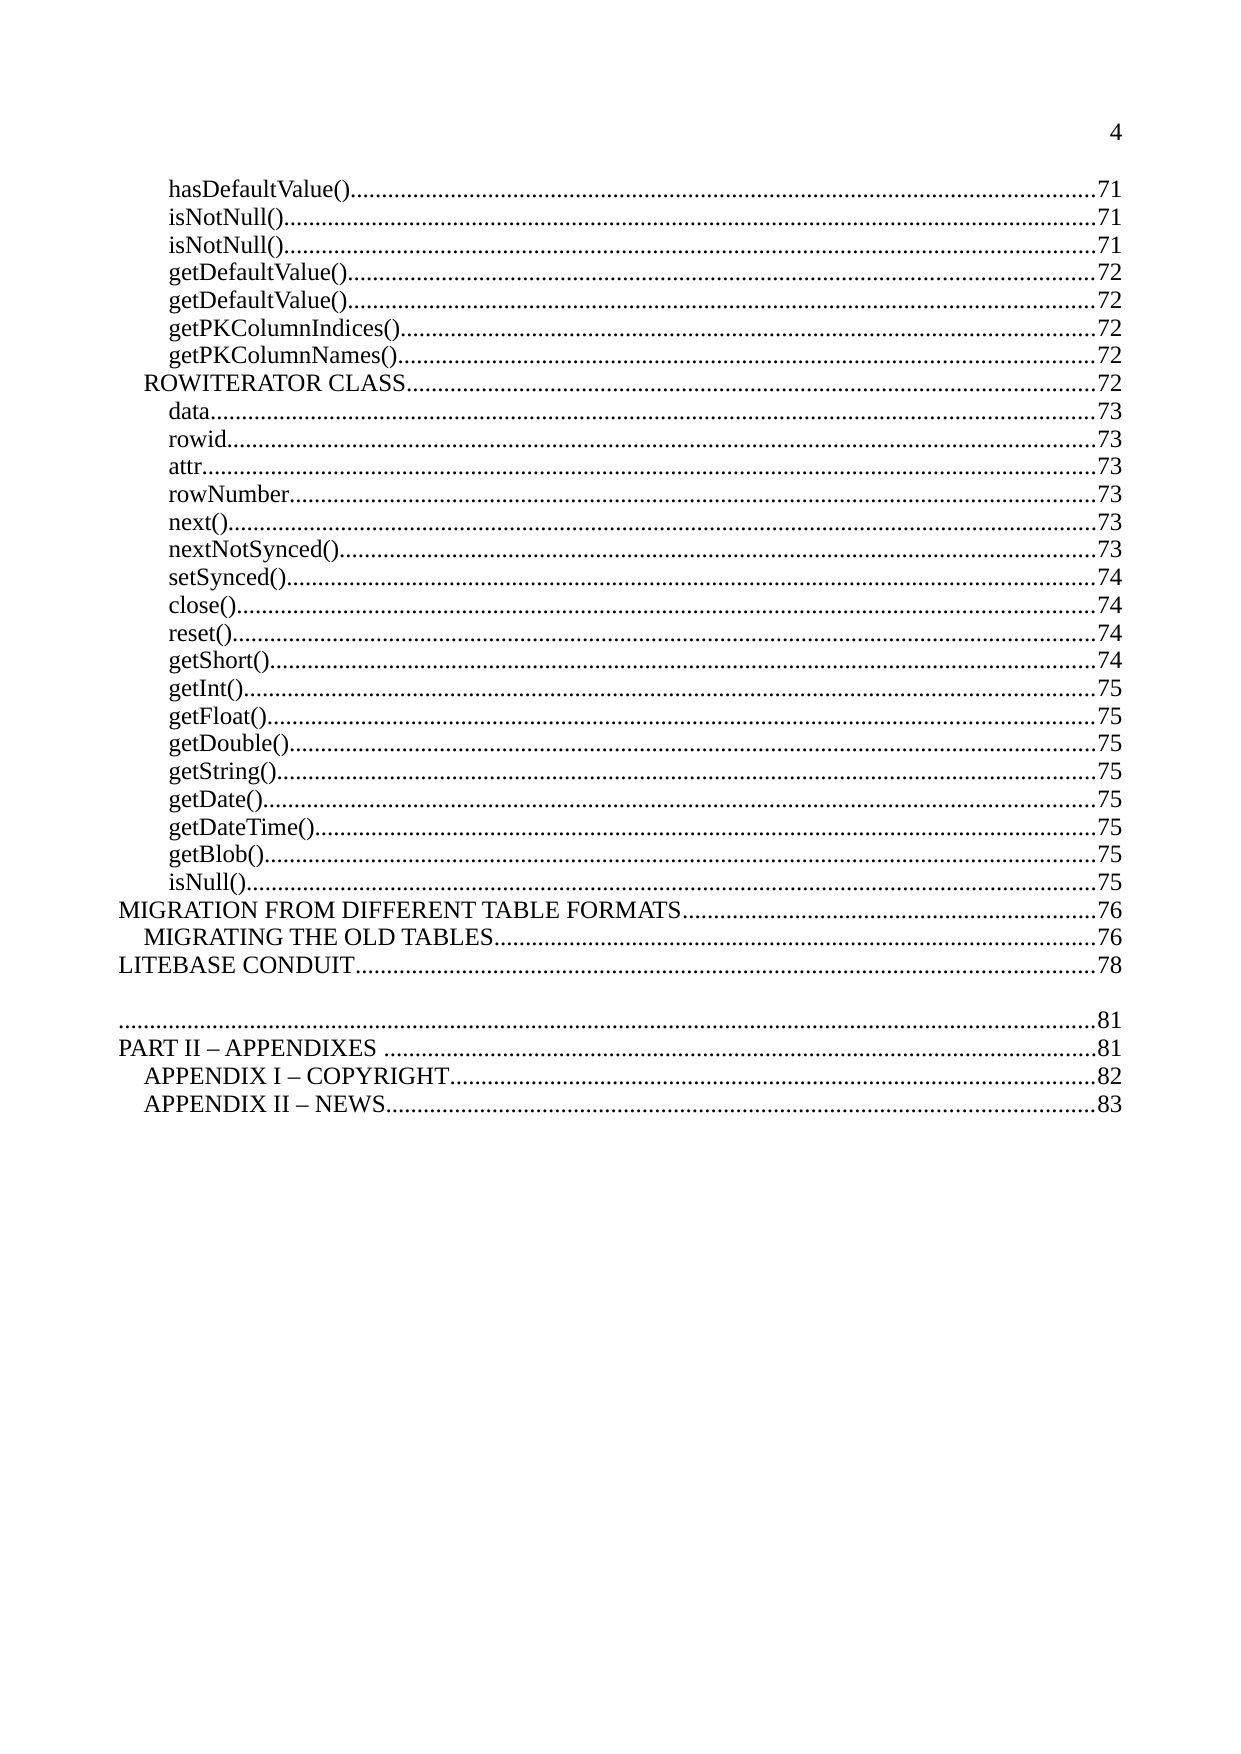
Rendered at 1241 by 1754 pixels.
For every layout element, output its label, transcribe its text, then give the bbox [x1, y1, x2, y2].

text next() 73 [168, 508, 1122, 536]
text APPENDIX I – COPYRIGHT 82 [143, 1062, 1122, 1090]
text PART II – APPENDIXES 81 [118, 1034, 1122, 1062]
text hasDefaultValue() 71 [168, 175, 1122, 203]
text getPKColumnIndices() 72 [168, 314, 1122, 342]
text attr 73 [168, 452, 1122, 480]
text getBlob() 75 [168, 840, 1122, 868]
text 81 [118, 979, 1122, 1034]
text MIGRATING THE OLD TABLES 76 [143, 923, 1122, 951]
text isNotNull() 71 [168, 231, 1122, 258]
text isNotNull() 71 [168, 203, 1122, 231]
text getShort() 74 [168, 646, 1122, 674]
text LITEBASE CONDUIT 78 [118, 951, 1122, 979]
text getDefaultValue() 72 [168, 286, 1122, 314]
text isNull() 75 [168, 868, 1122, 896]
text getString() 75 [168, 757, 1122, 785]
text getDouble() 75 [168, 729, 1122, 757]
text getDefaultValue() 72 [168, 258, 1122, 286]
text close() 74 [168, 591, 1122, 619]
text getInt() 75 [168, 674, 1122, 702]
text getDate() 75 [168, 785, 1122, 813]
text rowNumber 73 [168, 480, 1122, 508]
text getFloat() 75 [168, 702, 1122, 729]
text ROWITERATOR CLASS 72 [143, 369, 1122, 397]
text APPENDIX II – NEWS 83 [143, 1090, 1122, 1117]
text rowid 73 [168, 425, 1122, 452]
text nextNotSynced() 73 [168, 536, 1122, 563]
text reset() 74 [168, 619, 1122, 646]
text setSynced() 74 [168, 563, 1122, 591]
text getPKColumnNames() 72 [168, 342, 1122, 369]
text data 73 [168, 397, 1122, 425]
text MIGRATION FROM DIFFERENT TABLE FORMATS 76 [118, 896, 1122, 923]
text getDateTime() 75 [168, 813, 1122, 840]
